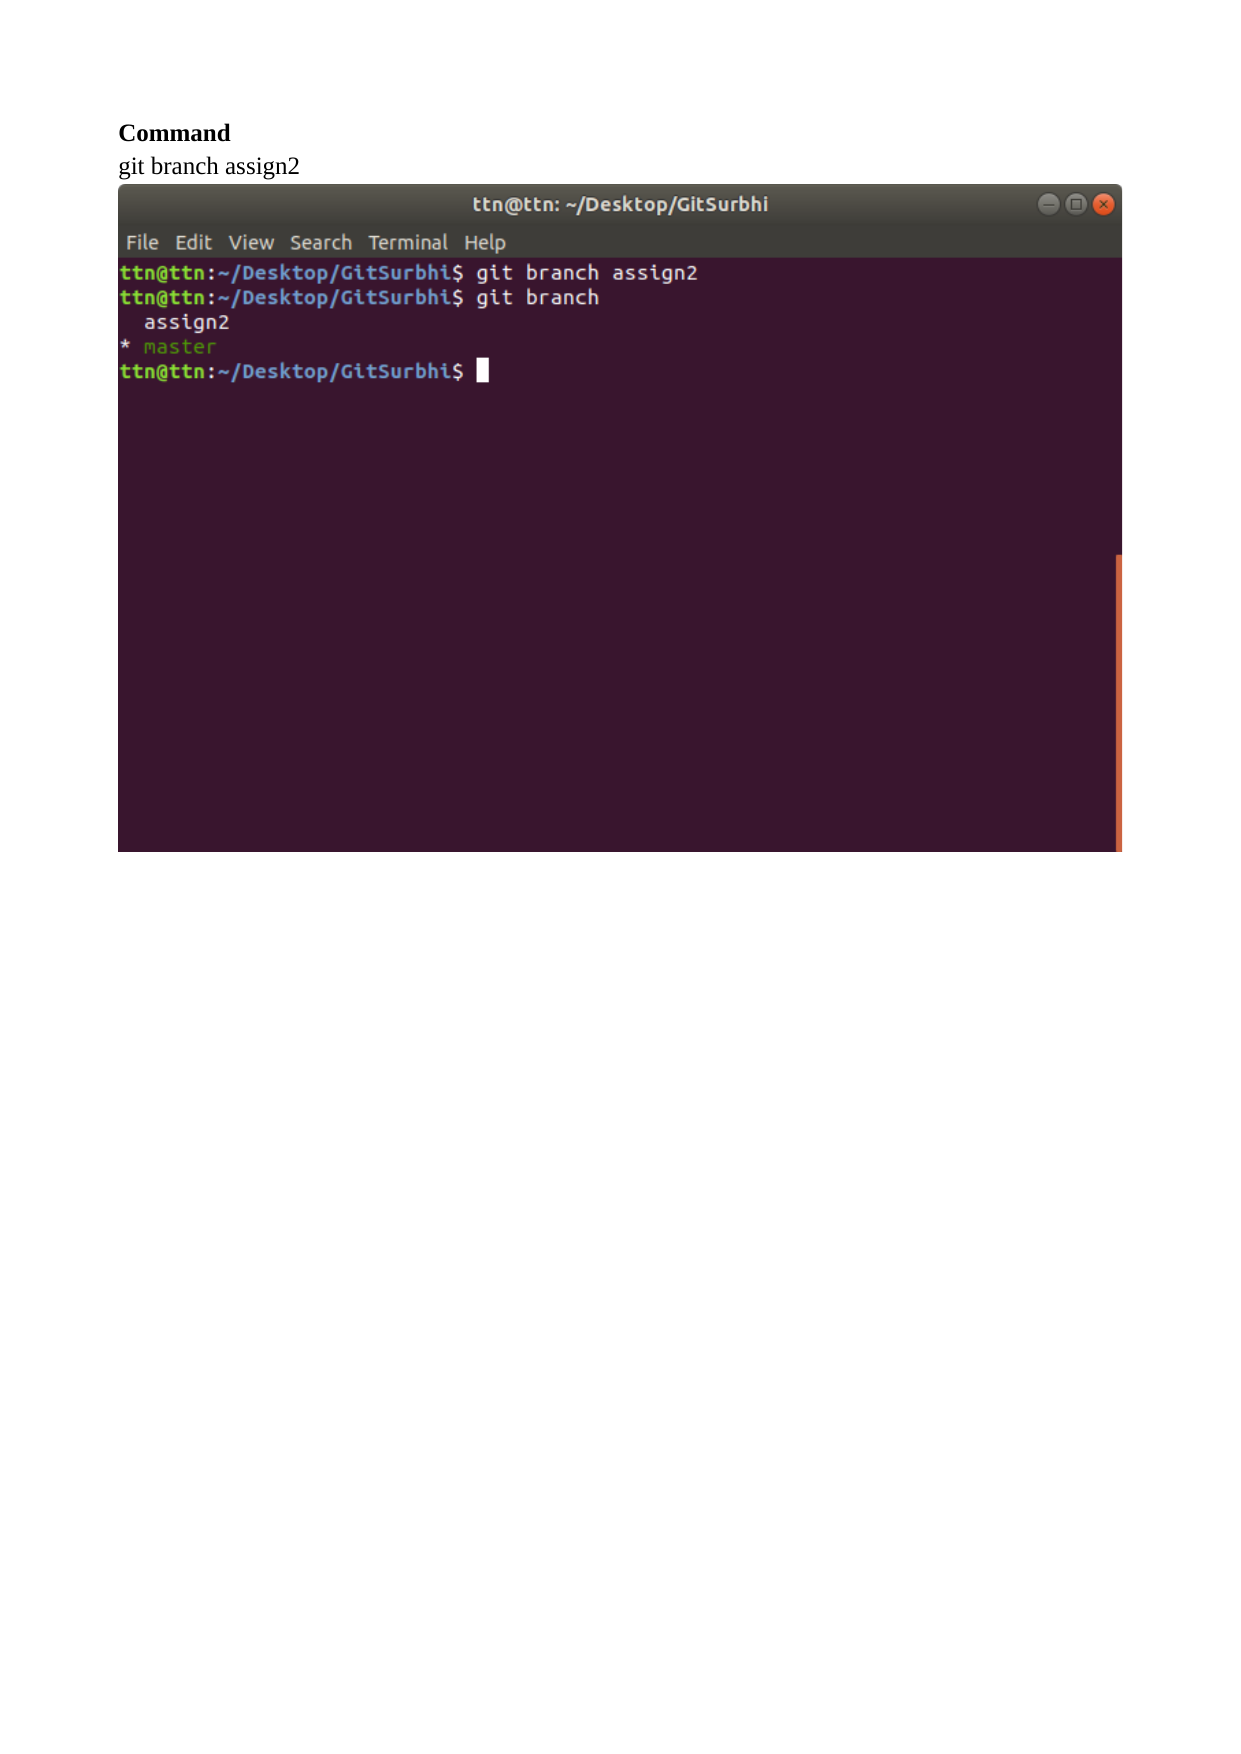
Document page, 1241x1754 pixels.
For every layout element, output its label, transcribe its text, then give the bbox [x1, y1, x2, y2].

text Command [118, 118, 1122, 147]
text git branch assign2 [118, 151, 1122, 180]
picture [118, 184, 1123, 852]
